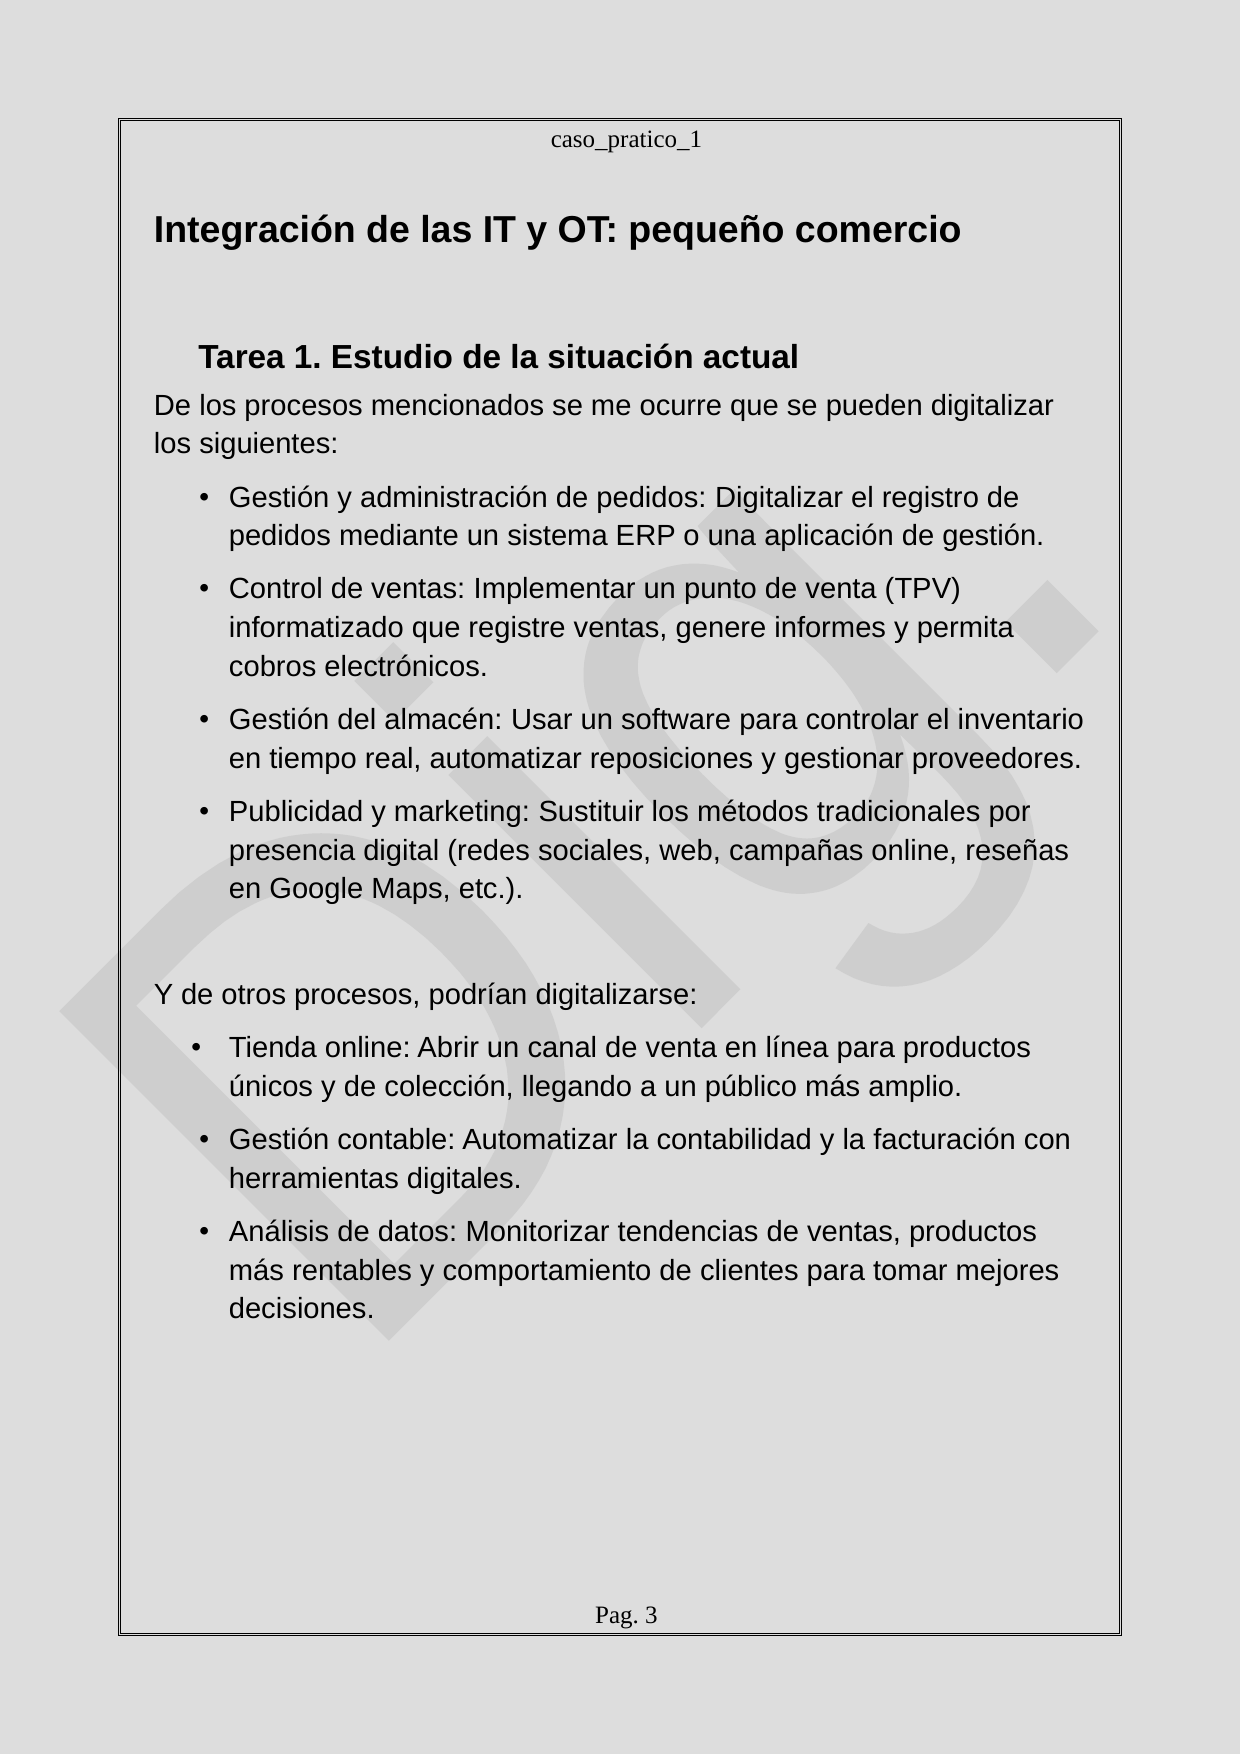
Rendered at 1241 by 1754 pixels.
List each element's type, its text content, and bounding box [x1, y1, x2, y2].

list Control de ventas: Implementar un punto de venta (TPV) informatizado que registre ventas, genere informes y permita cobros electrónicos. [199, 571, 653, 682]
subtitle Tarea 1. Estudio de la situación actual [124, 337, 1116, 375]
text Y de otros procesos, podrían digitalizarse: [535, 977, 683, 1011]
subtitle Integración de las IT y OT: pequeño comercio [154, 207, 1087, 251]
text Y de otros procesos, podrían digitalizarse: [154, 977, 485, 1011]
list Gestión del almacén: Usar un software para controlar el inventario en tiempo real, automatizar reposiciones y gestionar proveedores. [648, 702, 877, 774]
list Gestión contable: Automatizar la contabilidad y la facturación con herramientas digitales. [254, 1122, 504, 1194]
list Análisis de datos: Monitorizar tendencias de ventas, productos más rentables y comportamiento de clientes para tomar mejores decisiones. [199, 1214, 372, 1325]
list Gestión contable: Automatizar la contabilidad y la facturación con herramientas digitales. [531, 1122, 1087, 1194]
list Publicidad y marketing: Sustituir los métodos tradicionales por presencia digital (redes sociales, web, campañas online, reseñas en Google Maps, etc.). [1018, 794, 1087, 904]
text Y de otros procesos, podrían digitalizarse: [720, 977, 1087, 1011]
list Tienda online: Abrir un canal de venta en línea para productos únicos y de colección, llegando a un público más amplio. [191, 1030, 508, 1103]
list Publicidad y marketing: Sustituir los métodos tradicionales por presencia digital (redes sociales, web, campañas online, reseñas en Google Maps, etc.). [725, 794, 870, 838]
list Gestión y administración de pedidos: Digitalizar el registro de pedidos mediante un sistema ERP o una aplicación de gestión. [199, 479, 1087, 552]
list Publicidad y marketing: Sustituir los métodos tradicionales por presencia digital (redes sociales, web, campañas online, reseñas en Google Maps, etc.). [199, 794, 576, 904]
list Tienda online: Abrir un canal de venta en línea para productos únicos y de colección, llegando a un público más amplio. [558, 1030, 1116, 1103]
list Publicidad y marketing: Sustituir los métodos tradicionales por presencia digital (redes sociales, web, campañas online, reseñas en Google Maps, etc.). [547, 794, 982, 904]
list Control de ventas: Implementar un punto de venta (TPV) informatizado que registre ventas, genere informes y permita cobros electrónicos. [816, 571, 1087, 682]
list Gestión del almacén: Usar un software para controlar el inventario en tiempo real, automatizar reposiciones y gestionar proveedores. [947, 702, 1087, 774]
list Gestión del almacén: Usar un software para controlar el inventario en tiempo real, automatizar reposiciones y gestionar proveedores. [199, 702, 617, 774]
text De los procesos mencionados se me ocurre que se pueden digitalizar los siguientes: [154, 388, 1087, 460]
list Control de ventas: Implementar un punto de venta (TPV) informatizado que registre ventas, genere informes y permita cobros electrónicos. [638, 598, 843, 682]
list Análisis de datos: Monitorizar tendencias de ventas, productos más rentables y comportamiento de clientes para tomar mejores decisiones. [406, 1214, 1087, 1325]
list Análisis de datos: Monitorizar tendencias de ventas, productos más rentables y comportamiento de clientes para tomar mejores decisiones. [346, 1214, 443, 1263]
